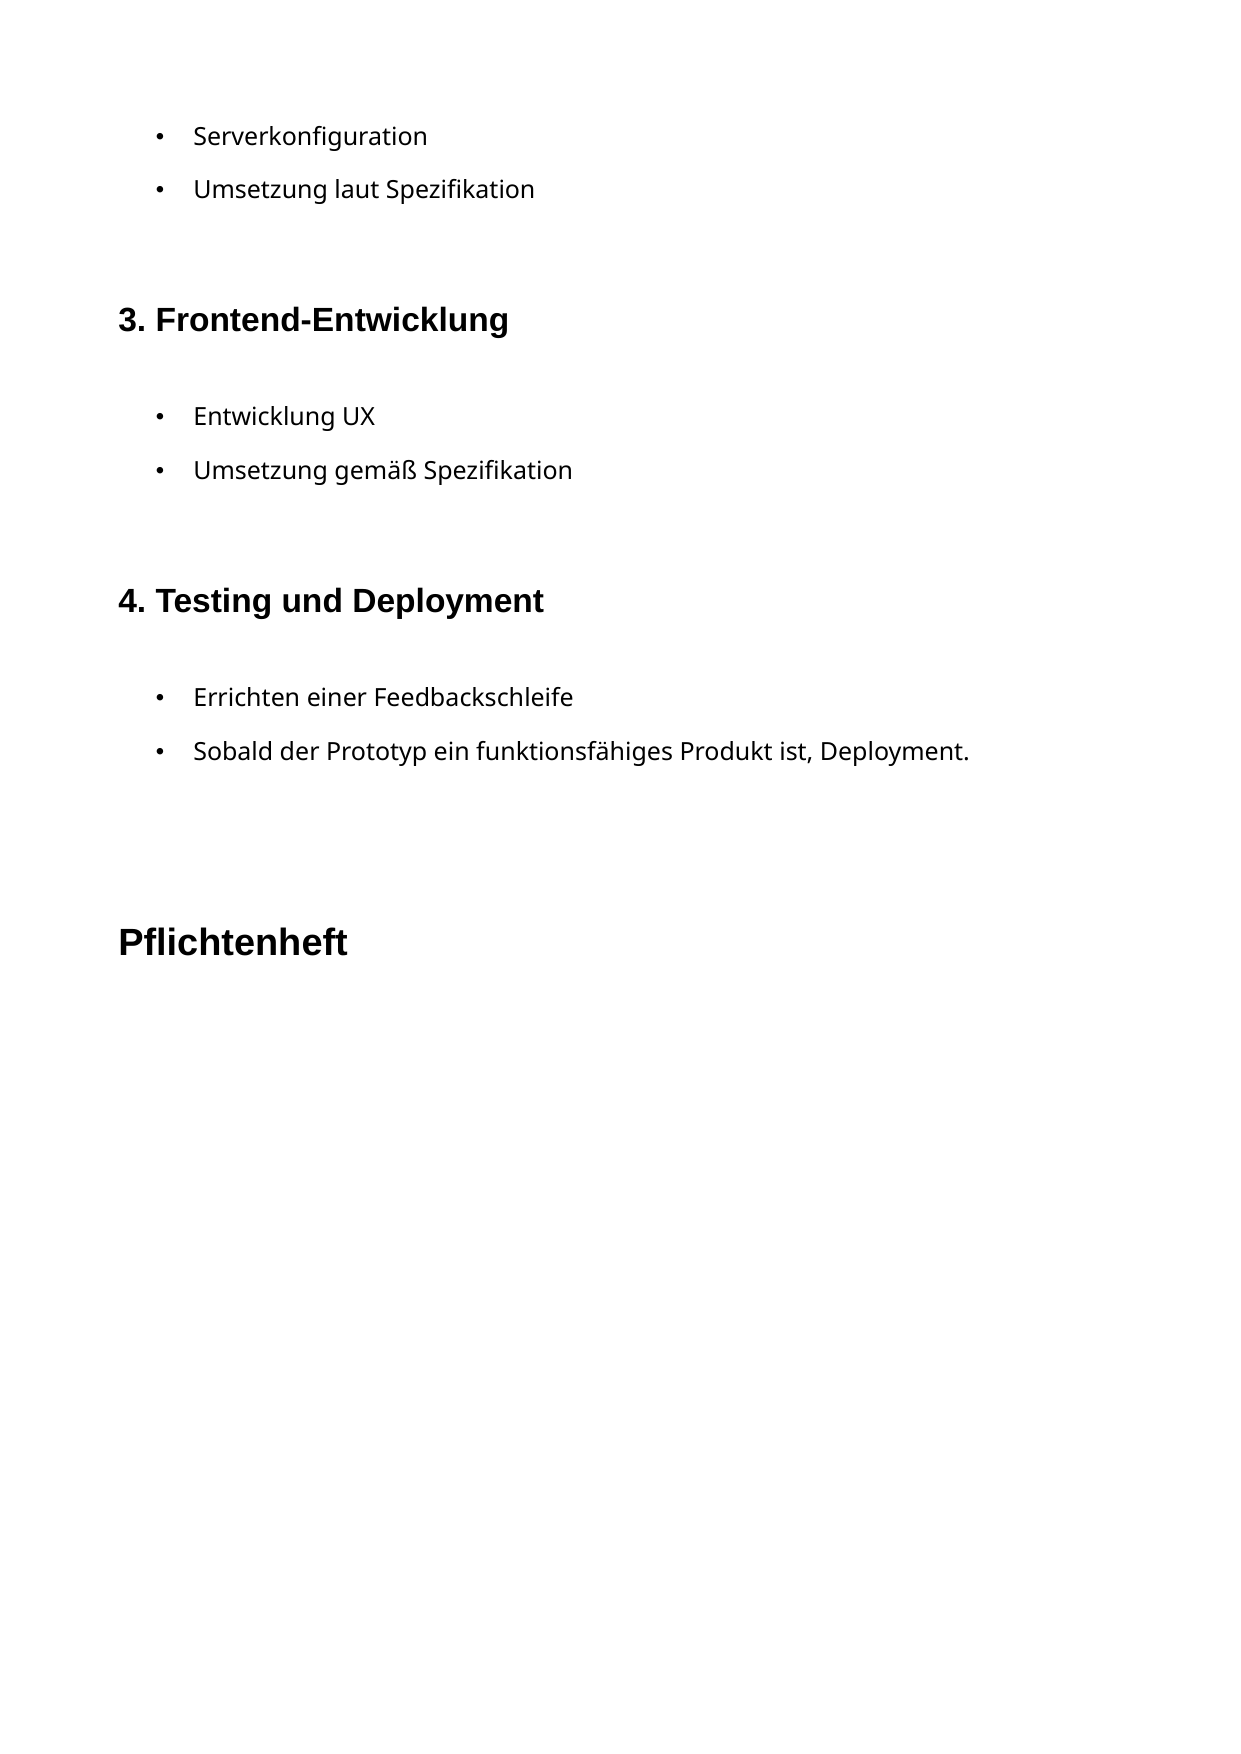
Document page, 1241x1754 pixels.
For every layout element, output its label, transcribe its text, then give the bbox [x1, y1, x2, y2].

subtitle 4. Testing und Deployment [118, 581, 1122, 620]
subtitle 3. Frontend-Entwicklung [118, 300, 1122, 339]
list Entwicklung UX [156, 399, 1122, 433]
list Umsetzung gemäß Spezifikation [156, 453, 1122, 487]
list Umsetzung laut Spezifikation [156, 172, 1122, 206]
list Errichten einer Feedbackschleife [156, 680, 1122, 714]
subtitle Pflichtenheft [118, 920, 1122, 963]
list Sobald der Prototyp ein funktionsfähiges Produkt ist, Deployment. [156, 733, 1122, 768]
list Serverkonfiguration [156, 118, 1122, 152]
